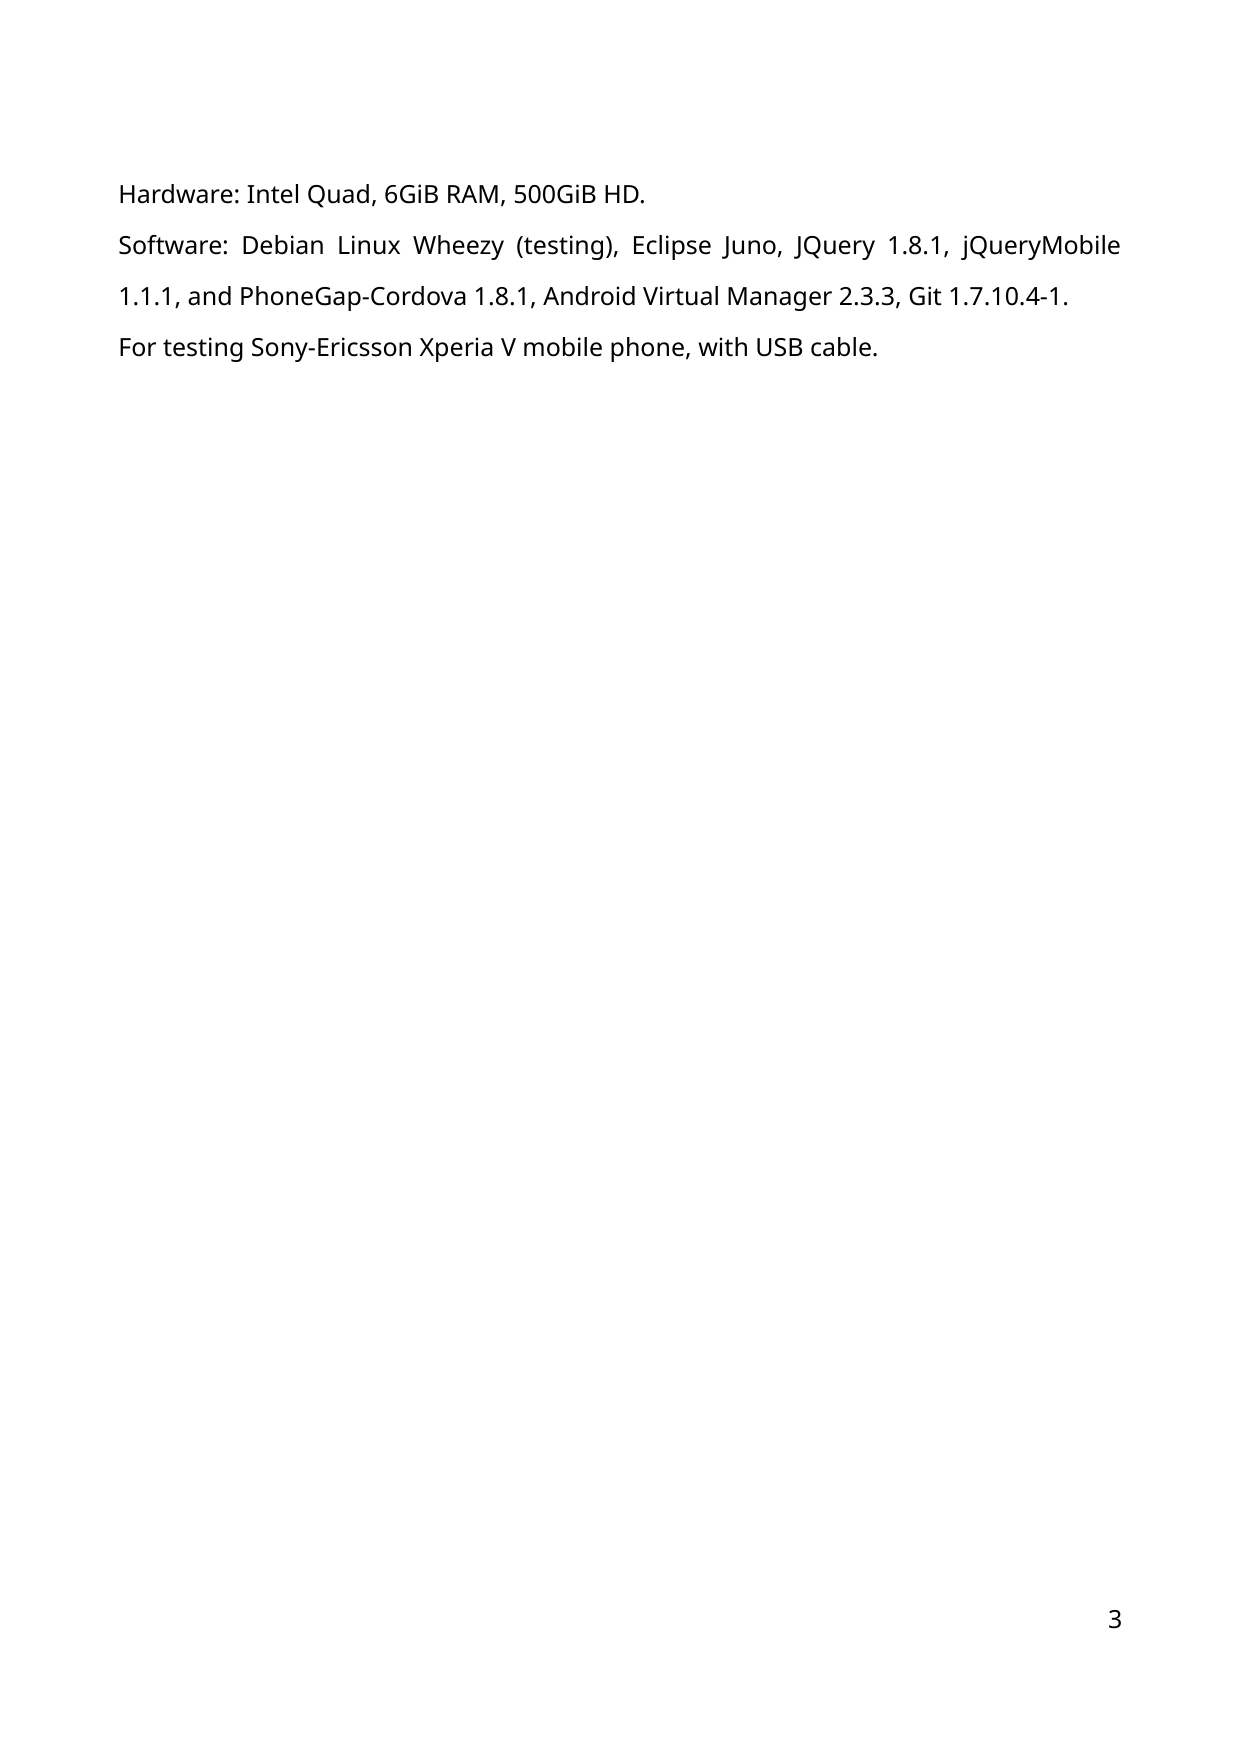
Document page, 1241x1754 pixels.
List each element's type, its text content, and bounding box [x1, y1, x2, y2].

text Hardware: Intel Quad, 6GiB RAM, 500GiB HD. [118, 176, 1122, 210]
text Software: Debian Linux Wheezy (testing), Eclipse Juno, JQuery 1.8.1, jQueryMobile 1.1.1, and PhoneGap-Cordova 1.8.1, Android Virtual Manager 2.3.3, Git 1.7.10.4-1. [118, 227, 1122, 312]
text For testing Sony-Ericsson Xperia V mobile phone, with USB cable. [118, 329, 1122, 363]
